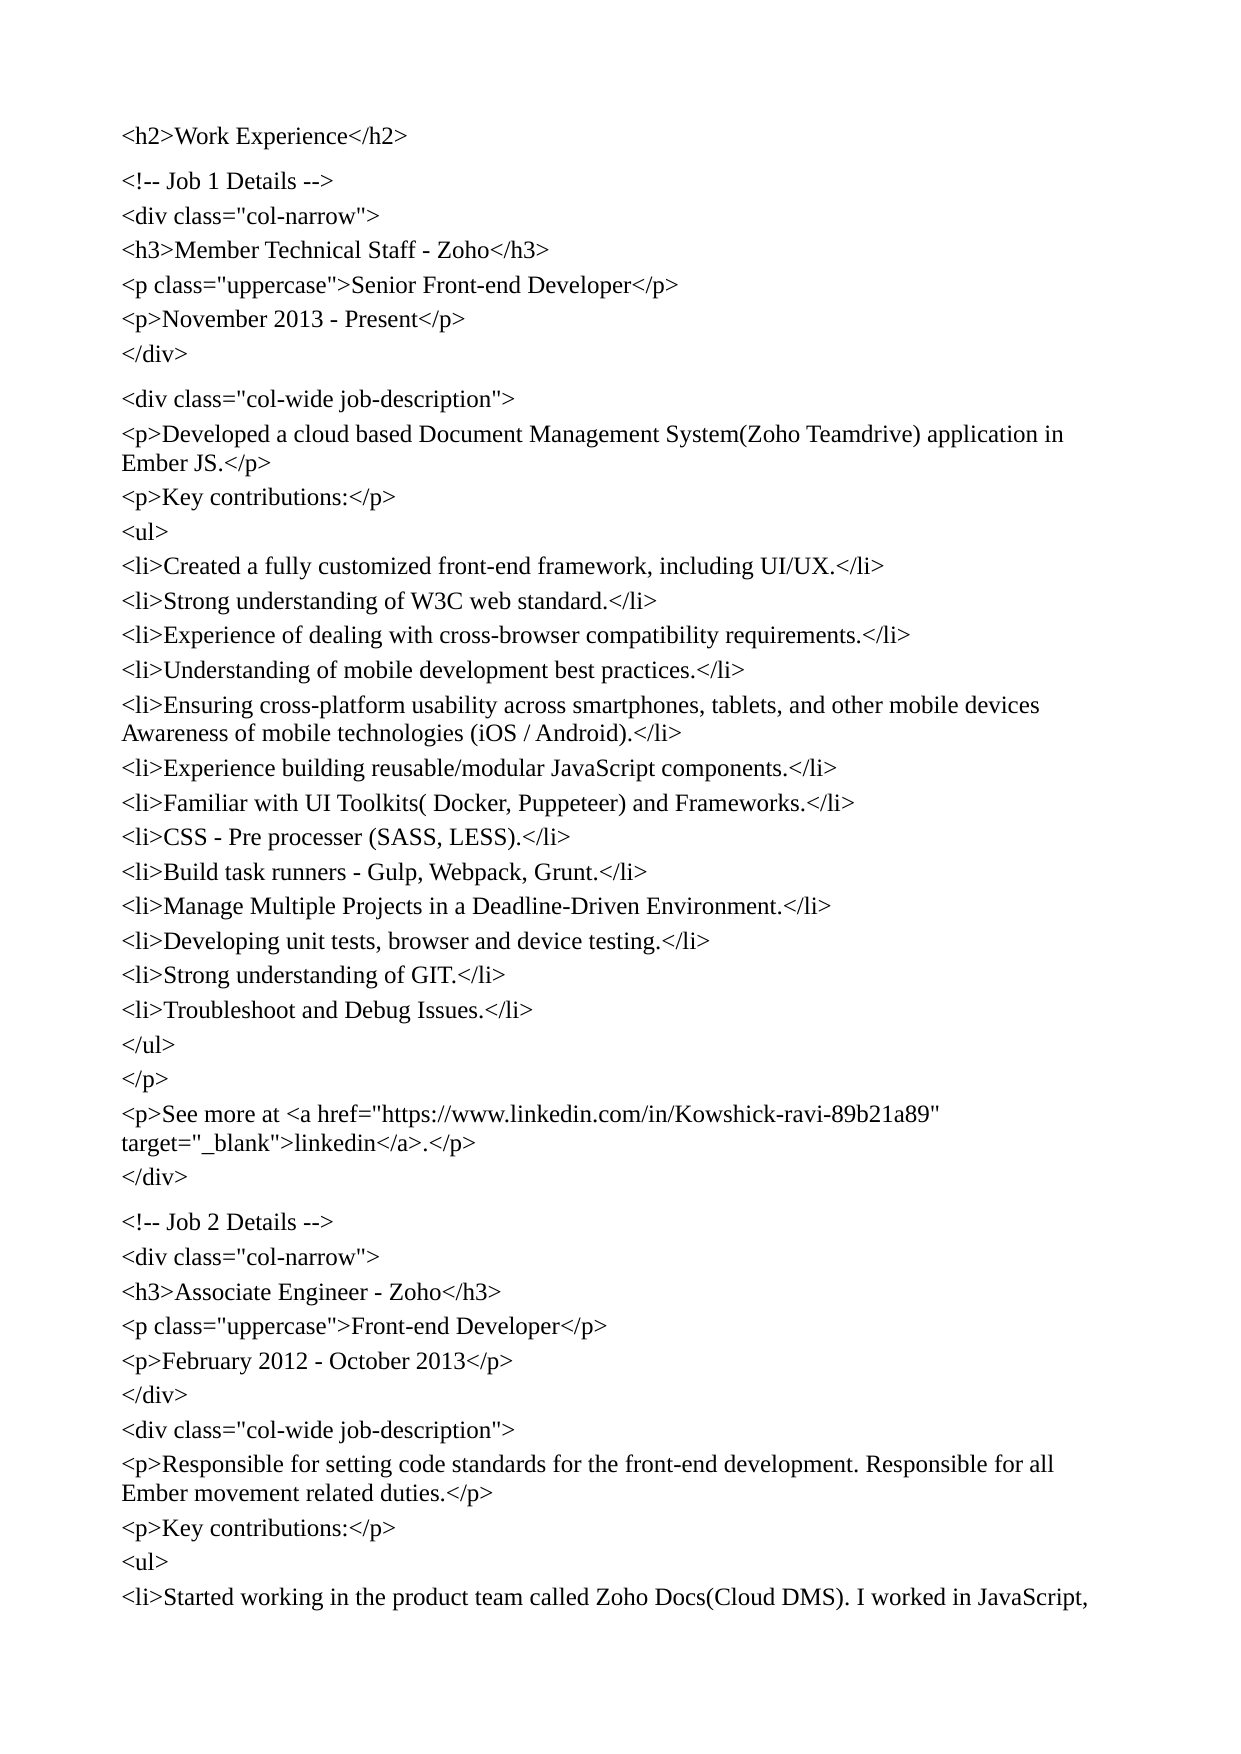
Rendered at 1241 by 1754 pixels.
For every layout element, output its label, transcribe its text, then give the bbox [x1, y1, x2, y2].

table_header <li>Created a fully customized front-end framework, including UI/UX.</li> [118, 549, 896, 583]
table_header <!-- Job 1 Details --> [118, 163, 348, 198]
table_header <li>Understanding of mobile development best practices.</li> [118, 652, 756, 687]
table_header </div> [118, 1159, 202, 1194]
table_header [118, 153, 136, 163]
table_header <li>Familiar with UI Toolkits( Docker, Puppeteer) and Frameworks.</li> [118, 785, 867, 819]
table_header </div> [118, 336, 202, 371]
table_header <li>Experience building reusable/modular JavaScript components.</li> [118, 750, 848, 785]
table_header <p class="uppercase">Front-end Developer</p> [118, 1308, 621, 1343]
table_header <div class="col-wide job-description"> [118, 381, 529, 416]
table_header <p>November 2013 - Present</p> [118, 302, 478, 336]
table_header <li>Build task runners - Gulp, Webpack, Grunt.</li> [118, 854, 659, 888]
table_header <li>CSS - Pre processer (SASS, LESS).</li> [118, 819, 583, 854]
table_header <p>Key contributions:</p> [118, 479, 409, 514]
table_header <li>Ensuring cross-platform usability across smartphones, tablets, and other mobile devices Awareness of mobile technologies (iOS / Android).</li> [118, 687, 1122, 750]
table_header </ul> [118, 1027, 189, 1061]
table_header <ul> [118, 514, 183, 548]
table_header </p> [118, 1061, 183, 1096]
table_header <ul> [118, 1545, 183, 1579]
table_header <li>Troubleshoot and Debug Issues.</li> [118, 992, 546, 1027]
table_header <div class="col-wide job-description"> [118, 1412, 529, 1447]
table_header <p>See more at <a href="https://www.linkedin.com/in/Kowshick-ravi-89b21a89" target="_blank">linkedin</a>.</p> [118, 1096, 1122, 1159]
table_header <p>Key contributions:</p> [118, 1510, 409, 1544]
table_header <div class="col-narrow"> [118, 198, 394, 232]
table_header </div> [118, 1378, 202, 1412]
table_header <p>Developed a cloud based Document Management System(Zoho Teamdrive) application in Ember JS.</p> [118, 416, 1122, 479]
table_header <h3>Member Technical Staff - Zoho</h3> [118, 233, 563, 267]
table_header <li>Experience of dealing with cross-browser compatibility requirements.</li> [118, 618, 922, 652]
table_header <h3>Associate Engineer - Zoho</h3> [118, 1274, 515, 1308]
table_header <p class="uppercase">Senior Front-end Developer</p> [118, 267, 692, 302]
table_header <li>Strong understanding of GIT.</li> [118, 958, 519, 992]
table_header <li>Started working in the product team called Zoho Docs(Cloud DMS). I worked in JavaScript, [118, 1579, 1122, 1614]
table_header <li>Developing unit tests, browser and device testing.</li> [118, 923, 722, 958]
table_header <li>Strong understanding of W3C web standard.</li> [118, 583, 671, 618]
table_header <div class="col-narrow"> [118, 1239, 394, 1274]
table_header <p>Responsible for setting code standards for the front-end development. Responsible for all Ember movement related duties.</p> [118, 1447, 1122, 1510]
table_header <!-- Job 2 Details --> [118, 1205, 348, 1239]
table_header [118, 371, 136, 381]
table_header [118, 1194, 136, 1204]
table_header <h2>Work Experience</h2> [118, 118, 422, 153]
table_header <p>February 2012 - October 2013</p> [118, 1343, 527, 1377]
table_header <li>Manage Multiple Projects in a Deadline-Driven Environment.</li> [118, 889, 843, 923]
